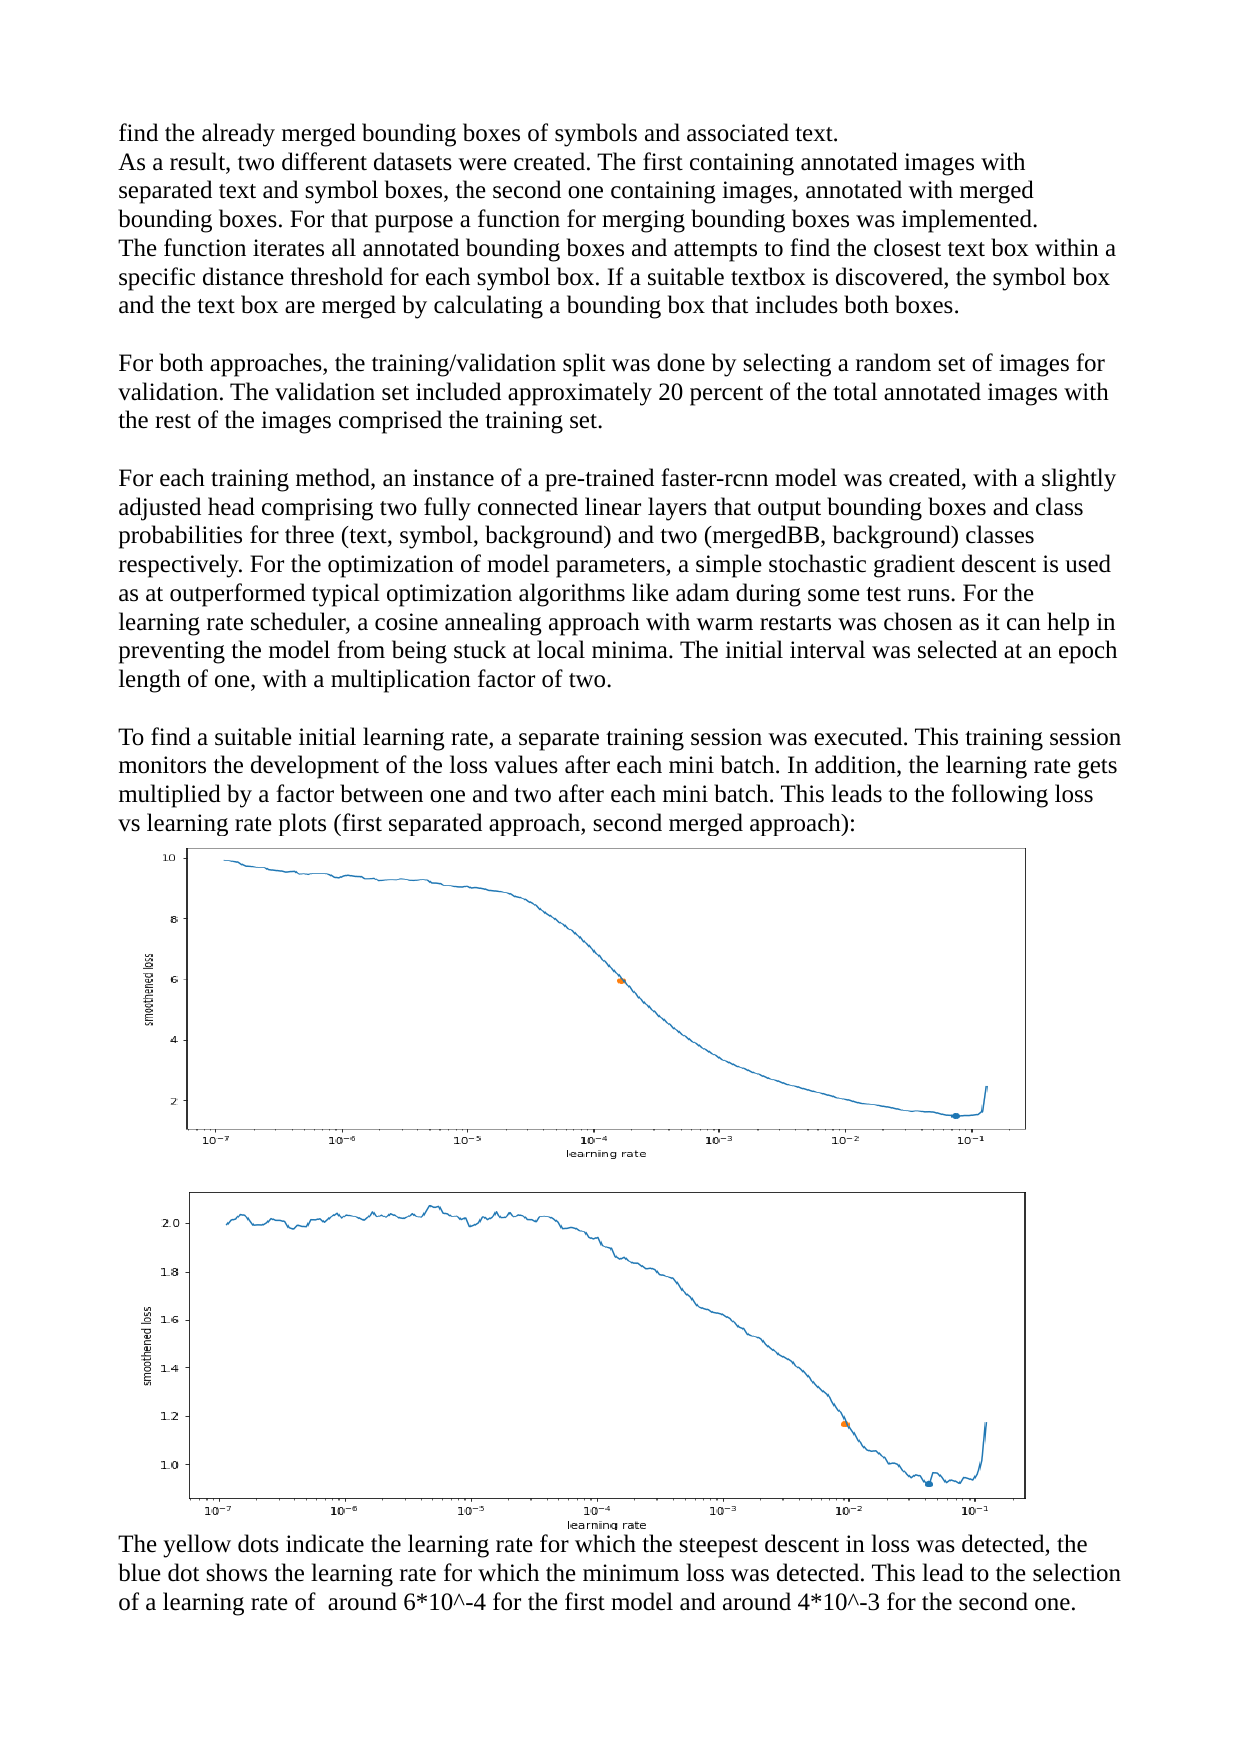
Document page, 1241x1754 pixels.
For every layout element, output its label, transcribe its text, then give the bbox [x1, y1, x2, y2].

text To find a suitable initial learning rate, a separate training session was executed. This training session monitors the development of the loss values after each mini batch. In addition, the learning rate gets multiplied by a factor between one and two after each mini batch. This leads to the following loss vs learning rate plots (first separated approach, second merged approach): [118, 722, 1122, 837]
text The yellow dots indicate the learning rate for which the steepest descent in loss was detected, the blue dot shows the learning rate for which the minimum loss was detected. This lead to the selection of a learning rate of around 6*10^-4 for the first model and around 4*10^-3 for the second one. [118, 1188, 1122, 1616]
text As a result, two different datasets were created. The first containing annotated images with separated text and symbol boxes, the second one containing images, annotated with merged bounding boxes. For that purpose a function for merging bounding boxes was implemented. [118, 147, 1122, 233]
text find the already merged bounding boxes of symbols and associated text. [118, 118, 1122, 147]
text For both approaches, the training/validation split was done by selecting a random set of images for validation. The validation set included approximately 20 percent of the total annotated images with the rest of the images comprised the training set. [118, 348, 1122, 434]
text For each training method, an instance of a pre-trained faster-rcnn model was created, with a slightly adjusted head comprising two fully connected linear layers that output bounding boxes and class probabilities for three (text, symbol, background) and two (mergedBB, background) classes respectively. For the optimization of model parameters, a simple stochastic gradient descent is used as at outperformed typical optimization algorithms like adam during some test runs. For the learning rate scheduler, a cosine annealing approach with warm restarts was chosen as it can help in preventing the model from being stuck at local minima. The initial interval was selected at an epoch length of one, with a multiplication factor of two. [118, 463, 1122, 693]
text The function iterates all annotated bounding boxes and attempts to find the closest text box within a specific distance threshold for each symbol box. If a suitable textbox is discovered, the symbol box and the text box are merged by calculating a bounding box that includes both boxes. [118, 233, 1122, 319]
